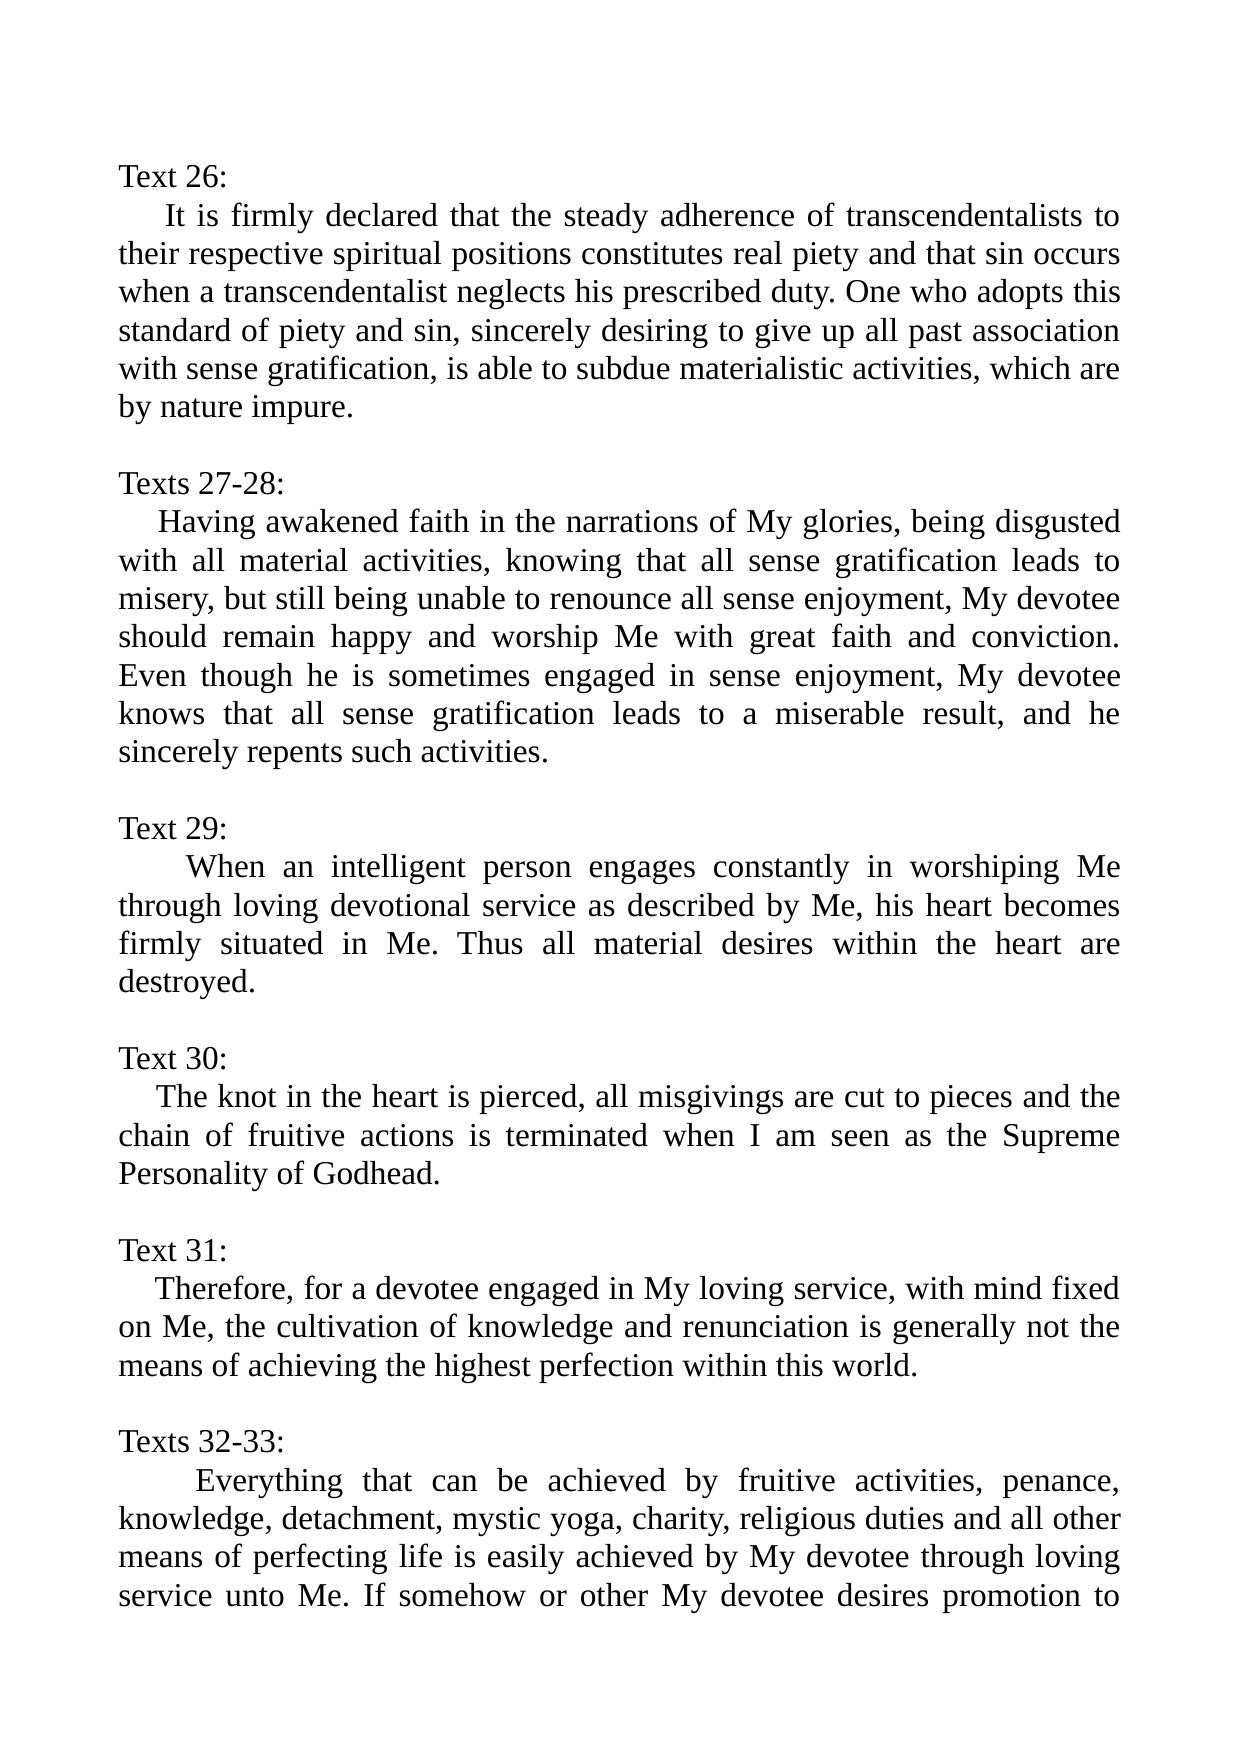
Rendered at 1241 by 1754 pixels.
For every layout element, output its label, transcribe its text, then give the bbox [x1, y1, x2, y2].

text Everything that can be achieved by fruitive activities, penance, knowledge, detachment, mystic yoga, charity, religious duties and all other means of perfecting life is easily achieved by My devotee through loving service unto Me. If somehow or other My devotee desires promotion to [118, 1460, 1122, 1613]
text Text 31: [118, 1230, 1122, 1268]
text Having awakened faith in the narrations of My glories, being disgusted with all material activities, knowing that all sense gratification leads to misery, but still being unable to renounce all sense enjoyment, My devotee should remain happy and worship Me with great faith and conviction. Even though he is sometimes engaged in sense enjoyment, My devotee knows that all sense gratification leads to a miserable result, and he sincerely repents such activities. [118, 501, 1122, 770]
text Texts 32-33: [118, 1421, 1122, 1460]
text Text 30: [118, 1038, 1122, 1076]
text The knot in the heart is pierced, all misgivings are cut to pieces and the chain of fruitive actions is terminated when I am seen as the Supreme Personality of Godhead. [118, 1076, 1122, 1191]
text Therefore, for a devotee engaged in My loving service, with mind fixed on Me, the cultivation of knowledge and renunciation is generally not the means of achieving the highest perfection within this world. [118, 1268, 1122, 1383]
text When an intelligent person engages constantly in worshiping Me through loving devotional service as described by Me, his heart becomes firmly situated in Me. Thus all material desires within the heart are destroyed. [118, 846, 1122, 1000]
text Text 29: [118, 808, 1122, 846]
text Texts 27-28: [118, 463, 1122, 501]
text It is firmly declared that the steady adherence of transcendentalists to their respective spiritual positions constitutes real piety and that sin occurs when a transcendentalist neglects his prescribed duty. One who adopts this standard of piety and sin, sincerely desiring to give up all past association with sense gratification, is able to subdue materialistic activities, which are by nature impure. [118, 195, 1122, 425]
text Text 26: [118, 156, 1122, 195]
